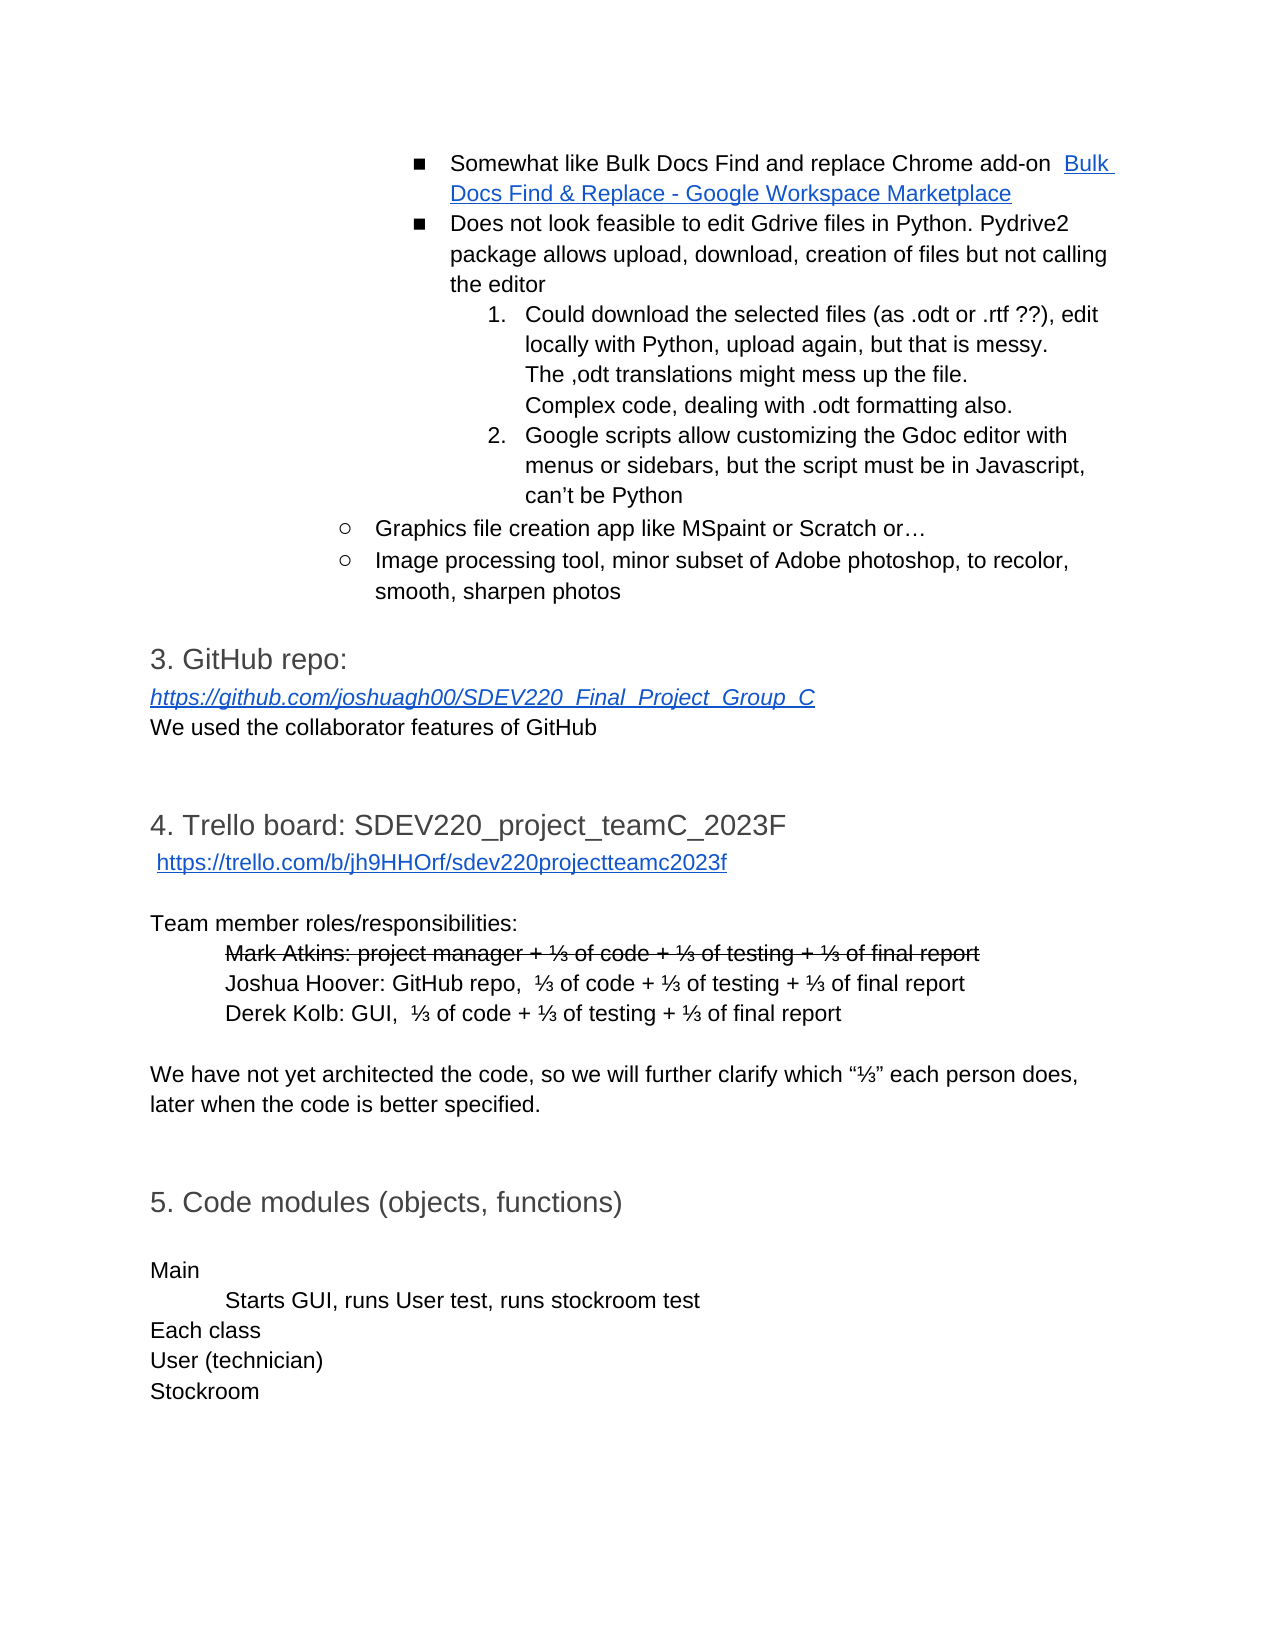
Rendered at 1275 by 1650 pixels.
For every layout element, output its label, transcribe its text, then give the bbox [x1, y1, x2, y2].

text Team member roles/responsibilities: [150, 910, 1125, 936]
list Image processing tool, minor subset of Adobe photoshop, to recolor, smooth, sharpen photos [337, 546, 1125, 604]
list Graphics file creation app like MSpaint or Scratch or… [337, 512, 1125, 541]
text Joshua Hoover: GitHub repo, ⅓ of code + ⅓ of testing + ⅓ of final report [150, 970, 1125, 997]
text User (technician) [150, 1347, 1125, 1374]
text Mark Atkins: project manager + ⅓ of code + ⅓ of testing + ⅓ of final report [150, 940, 1125, 966]
text https://github.com/joshuagh00/SDEV220_Final_Project_Group_C [150, 683, 1125, 710]
text https://trello.com/b/jh9HHOrf/sdev220projectteamc2023f [150, 849, 1125, 876]
text Stockroom [150, 1378, 1125, 1404]
subtitle 4. Trello board: SDEV220_project_teamC_2023F [150, 807, 1125, 841]
text Complex code, dealing with .odt formatting also. [525, 392, 1125, 418]
text We have not yet architected the code, so we will further clarify which “⅓” each person does, later when the code is better specified. [150, 1061, 1125, 1117]
list Google scripts allow customizing the Gdoc editor with menus or sidebars, but the script must be in Javascript, can’t be Python [487, 422, 1125, 509]
list Somewhat like Bulk Docs Find and replace Chrome add-on Bulk Docs Find & Replace - Google Workspace Marketplace [412, 150, 1125, 207]
subtitle 5. Code modules (objects, functions) [150, 1185, 1125, 1218]
text Each class [150, 1317, 1125, 1344]
text Derek Kolb: GUI, ⅓ of code + ⅓ of testing + ⅓ of final report [150, 1000, 1125, 1027]
text Starts GUI, runs User test, runs stockroom test [150, 1287, 1125, 1313]
list Does not look feasible to edit Gdrive files in Python. Pydrive2 package allows upload, download, creation of files but not calling the editor [412, 210, 1125, 297]
text We used the collaborator features of GitHub [150, 714, 1125, 740]
subtitle 3. GitHub repo: [150, 642, 1125, 675]
list Could download the selected files (as .odt or .rtf ??), edit locally with Python, upload again, but that is messy. The ,odt translations might mess up the file. [487, 301, 1125, 388]
text Main [150, 1257, 1125, 1283]
